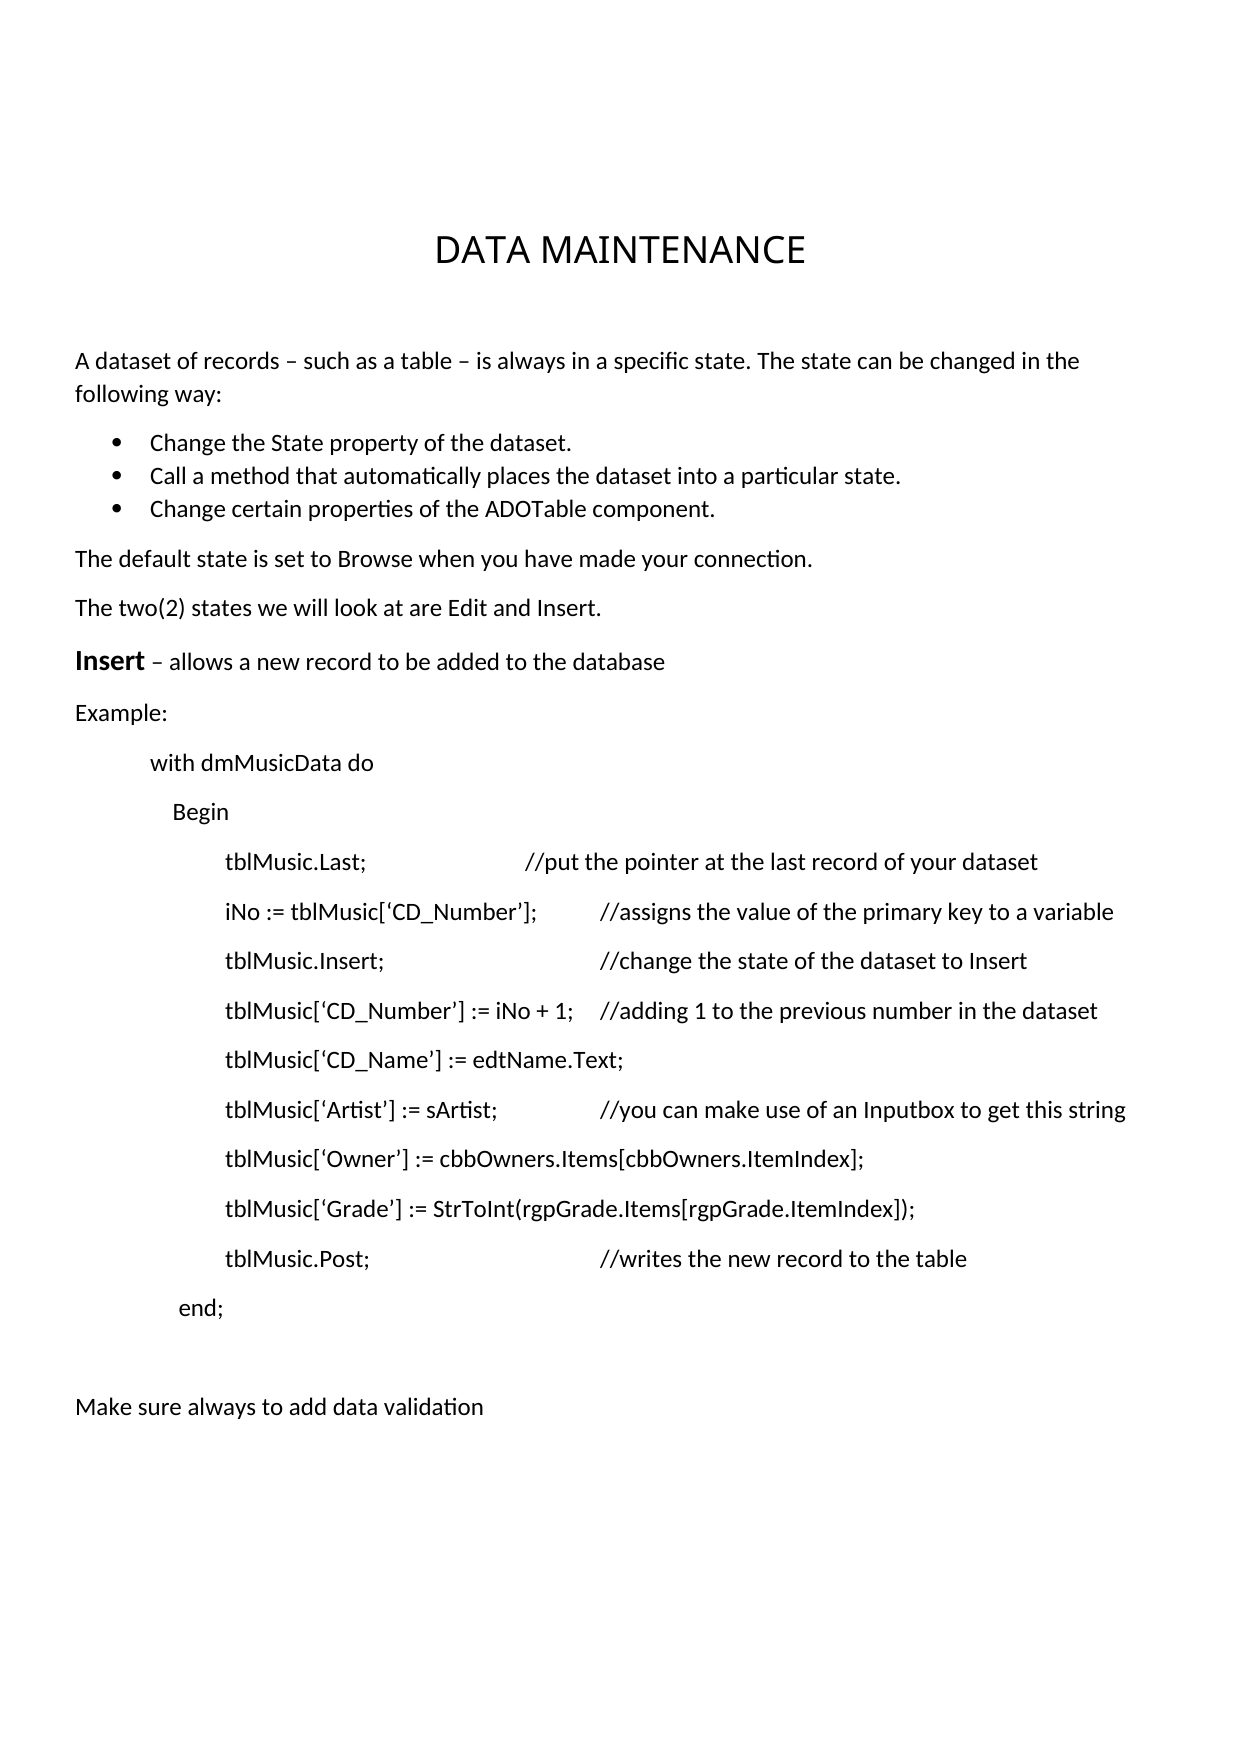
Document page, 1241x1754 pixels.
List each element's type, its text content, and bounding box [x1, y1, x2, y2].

text tblMusic[‘Grade’] := StrToInt(rgpGrade.Items[rgpGrade.ItemIndex]); [75, 1193, 1165, 1224]
text tblMusic[‘CD_Name’] := edtName.Text; [75, 1044, 1165, 1075]
text tblMusic[‘Owner’] := cbbOwners.Items[cbbOwners.ItemIndex]; [75, 1143, 1165, 1174]
text Example: [75, 697, 1165, 728]
text The default state is set to Browse when you have made your connection. [75, 543, 1165, 573]
text Make sure always to add data validation [75, 1391, 1165, 1422]
text tblMusic[‘Artist’] := sArtist; //you can make use of an Inputbox to get this string [75, 1094, 1165, 1124]
list Change the State property of the dataset. [112, 428, 1165, 458]
list Change certain properties of the ADOTable component. [112, 493, 1165, 524]
text iNo := tblMusic[‘CD_Number’]; //assigns the value of the primary key to a variable [75, 896, 1165, 926]
text Insert – allows a new record to be added to the database [75, 642, 1165, 678]
text with dmMusicData do [75, 747, 1165, 777]
list Call a method that automatically places the dataset into a particular state. [112, 461, 1165, 491]
text The two(2) states we will look at are Edit and Insert. [75, 593, 1165, 623]
text tblMusic[‘CD_Number’] := iNo + 1; //adding 1 to the previous number in the dataset [75, 995, 1165, 1025]
text tblMusic.Insert; //change the state of the dataset to Insert [75, 945, 1165, 976]
text end; [75, 1292, 1165, 1323]
text Begin [75, 796, 1165, 827]
text tblMusic.Post; //writes the new record to the table [75, 1243, 1165, 1273]
text DATA MAINTENANCE [75, 224, 1165, 275]
text tblMusic.Last; //put the pointer at the last record of your dataset [75, 846, 1165, 877]
text A dataset of records – such as a table – is always in a specific state. The state can be changed in the following way: [75, 345, 1165, 408]
